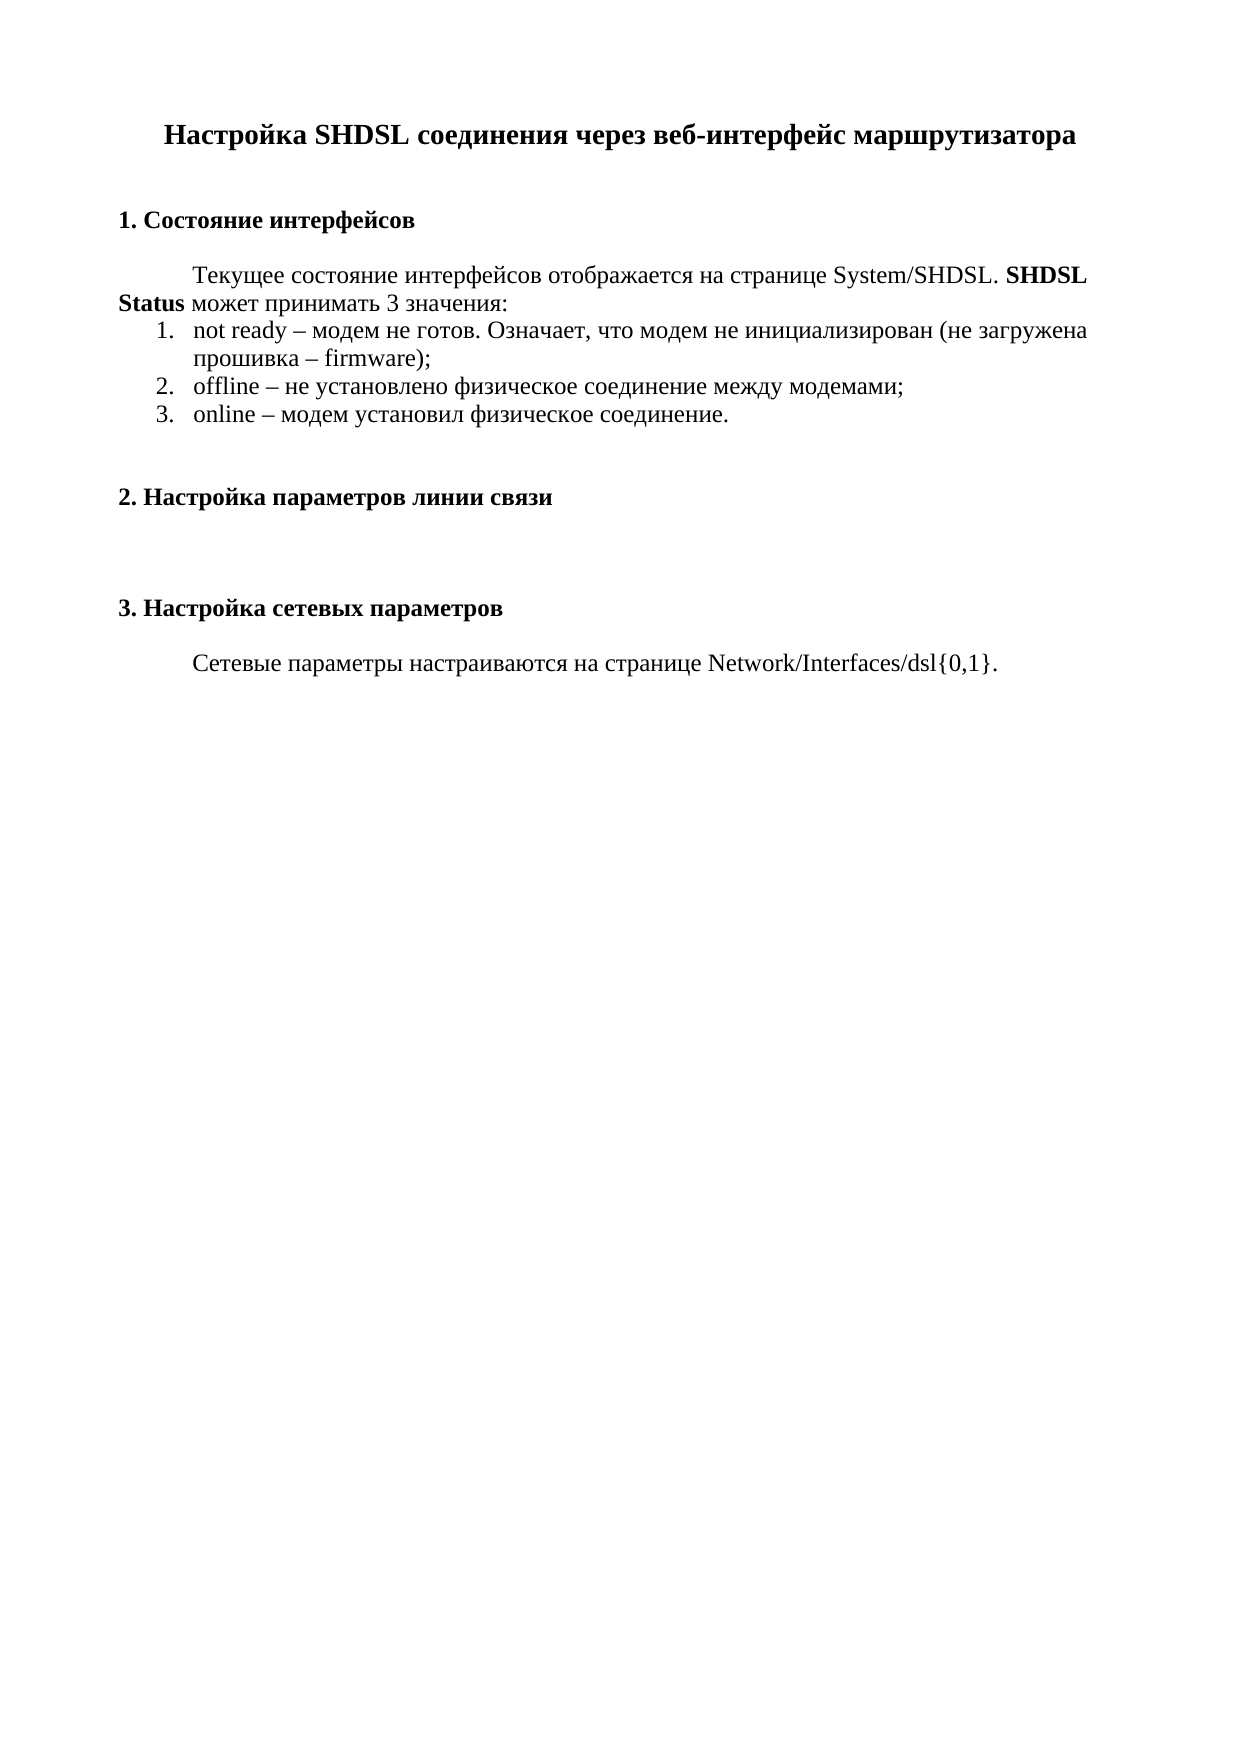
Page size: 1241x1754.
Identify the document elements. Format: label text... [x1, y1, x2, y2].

text Текущее состояние интерфейсов отображается на странице System/SHDSL. SHDSL Status может принимать 3 значения: [118, 261, 1122, 317]
text 2. Настройка параметров линии связи [118, 483, 1122, 511]
text Настройка SHDSL соединения через веб-интерфейс маршрутизатора [118, 118, 1122, 150]
text 1. Состояние интерфейсов [118, 206, 1122, 233]
text Сетевые параметры настраиваются на странице Network/Interfaces/dsl{0,1}. [118, 649, 1122, 677]
list offline – не установлено физическое соединение между модемами; [156, 372, 1122, 400]
list online – модем установил физическое соединение. [156, 400, 1122, 427]
text 3. Настройка сетевых параметров [118, 594, 1122, 621]
list not ready – модем не готов. Означает, что модем не инициализирован (не загружена прошивка – firmware); [156, 317, 1122, 372]
